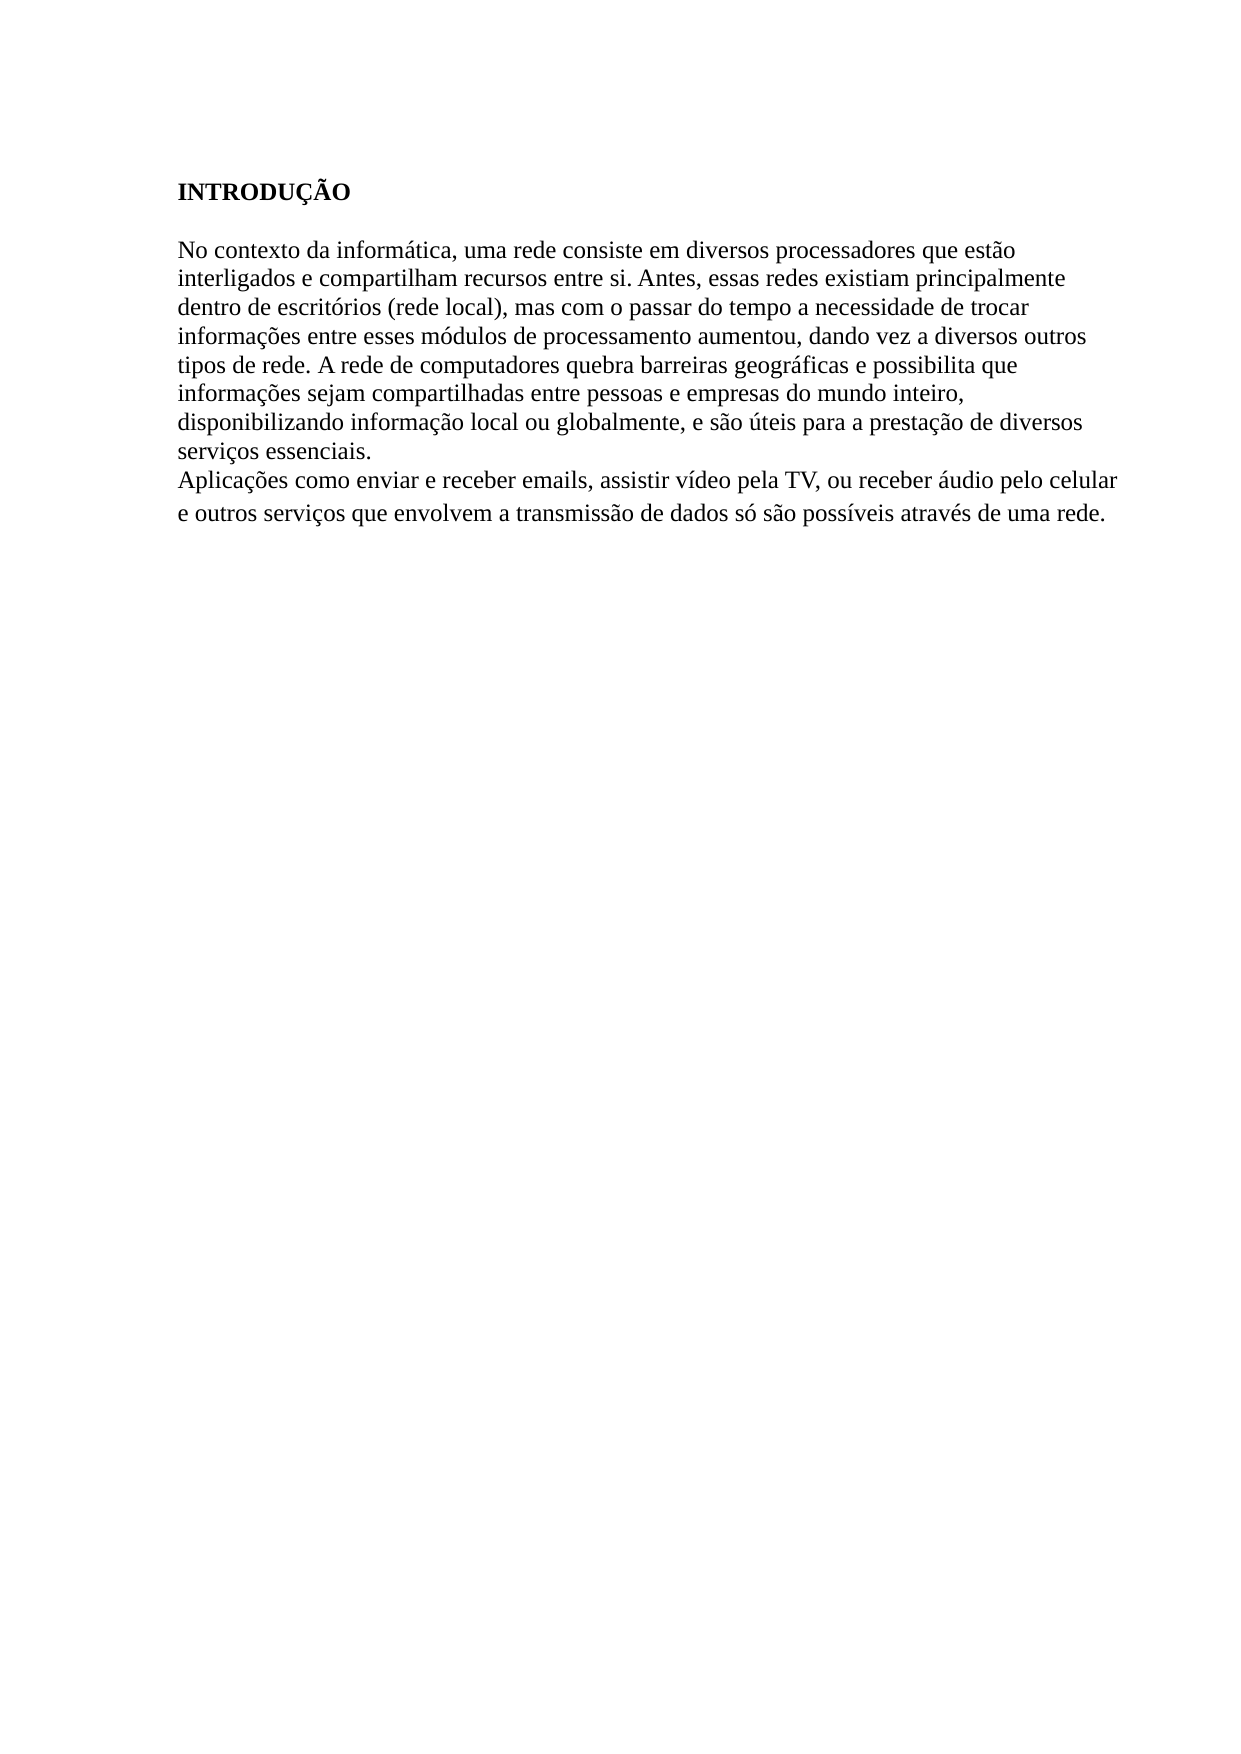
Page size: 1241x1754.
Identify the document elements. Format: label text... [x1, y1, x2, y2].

text No contexto da informática, uma rede consiste em diversos processadores que estão interligados e compartilham recursos entre si. Antes, essas redes existiam principalmente dentro de escritórios (rede local), mas com o passar do tempo a necessidade de trocar informações entre esses módulos de processamento aumentou, dando vez a diversos outros tipos de rede. A rede de computadores quebra barreiras geográficas e possibilita que informações sejam compartilhadas entre pessoas e empresas do mundo inteiro, disponibilizando informação local ou globalmente, e são úteis para a prestação de diversos serviços essenciais. [177, 235, 1122, 465]
text INTRODUÇÃO [177, 177, 1122, 206]
text Aplicações como enviar e receber emails, assistir vídeo pela TV, ou receber áudio pelo celular e outros serviços que envolvem a transmissão de dados só são possíveis através de uma rede. [177, 465, 1122, 526]
